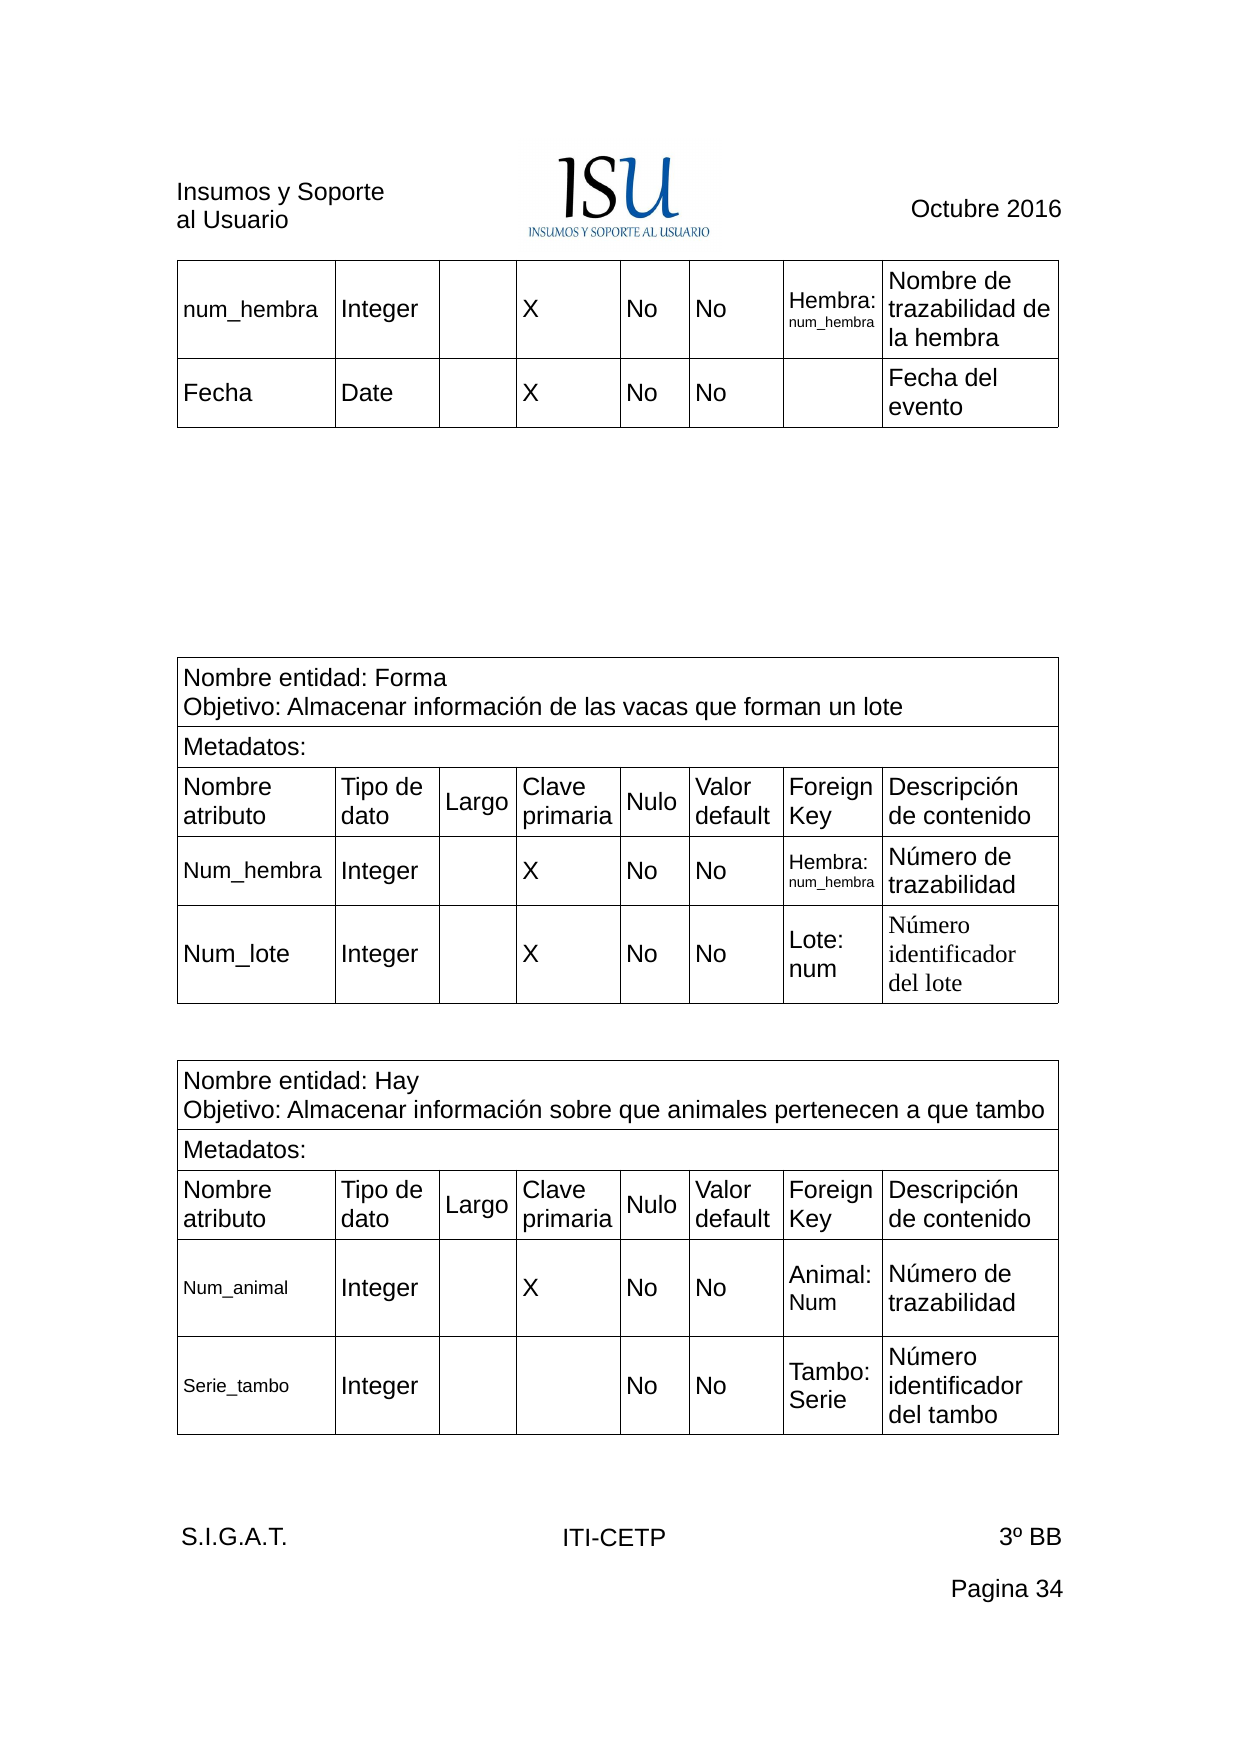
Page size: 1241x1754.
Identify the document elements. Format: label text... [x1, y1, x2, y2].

table_cell No [690, 906, 783, 1002]
table_cell Integer [336, 261, 439, 358]
table_cell Número identificador del lote [883, 906, 1058, 1002]
table_cell No [621, 359, 689, 427]
table_cell X [517, 906, 620, 1002]
table_cell Date [336, 359, 439, 427]
table_cell Largo [440, 768, 516, 836]
table_cell [440, 906, 516, 1002]
table_cell Clave primaria [517, 768, 620, 836]
table_cell Integer [336, 1337, 439, 1434]
table_cell Integer [336, 906, 439, 1002]
table_cell Fecha [178, 359, 335, 427]
table_cell Num_animal [178, 1240, 335, 1336]
table_cell [517, 1337, 620, 1434]
table_cell Lote: num [784, 906, 882, 1002]
table_cell Descripción de contenido [883, 768, 1058, 836]
table_cell No [621, 906, 689, 1002]
table_cell No [690, 1240, 783, 1336]
table_cell Tipo de dato [336, 768, 439, 836]
table_cell No [621, 1240, 689, 1336]
table_cell X [517, 1240, 620, 1336]
table_cell Número de trazabilidad [883, 837, 1058, 905]
table_cell No [690, 837, 783, 905]
table_cell [440, 1240, 516, 1336]
table_cell Num_lote [178, 906, 335, 1002]
table_cell X [517, 359, 620, 427]
table_cell Integer [336, 1240, 439, 1336]
table_header Nombre entidad: Hay Objetivo: Almacenar información sobre que animales pertenecen a que tambo [178, 1061, 1058, 1129]
table_cell Tambo: Serie [784, 1337, 882, 1434]
table_cell Nombre de trazabilidad de la hembra [883, 261, 1058, 358]
table_cell No [690, 261, 783, 358]
table_cell No [621, 261, 689, 358]
table_cell Integer [336, 837, 439, 905]
table_cell Clave primaria [517, 1171, 620, 1239]
table_cell No [621, 837, 689, 905]
table_cell [440, 359, 516, 427]
table_cell Nulo [621, 768, 689, 836]
table_cell Foreign Key [784, 1171, 882, 1239]
table_cell Número identificador del tambo [883, 1337, 1058, 1434]
table_cell Nombre atributo [178, 1171, 335, 1239]
table_cell [784, 359, 882, 427]
table_cell Metadatos: [178, 727, 1058, 767]
table_cell [440, 1337, 516, 1434]
table_cell Número de trazabilidad [883, 1240, 1058, 1336]
picture [517, 138, 723, 252]
table_cell Valor default [690, 1171, 783, 1239]
table_cell Largo [440, 1171, 516, 1239]
table_cell [440, 837, 516, 905]
table_cell Foreign Key [784, 768, 882, 836]
table_cell num_hembra [178, 261, 335, 358]
table_cell Hembra: num_hembra [784, 837, 882, 905]
table_cell Hembra: num_hembra [784, 261, 882, 358]
table_header Nombre entidad: Forma Objetivo: Almacenar información de las vacas que forman un lote [178, 658, 1058, 726]
table_cell X [517, 837, 620, 905]
table_cell Num_hembra [178, 837, 335, 905]
table_cell [440, 261, 516, 358]
table_cell X [517, 261, 620, 358]
table_cell Descripción de contenido [883, 1171, 1058, 1239]
table_cell No [690, 359, 783, 427]
table_cell Nulo [621, 1171, 689, 1239]
table_cell Fecha del evento [883, 359, 1058, 427]
table_cell No [621, 1337, 689, 1434]
table_cell Valor default [690, 768, 783, 836]
table_cell Animal: Num [784, 1240, 882, 1336]
table_cell Serie_tambo [178, 1337, 335, 1434]
table_cell Metadatos: [178, 1130, 1058, 1169]
table_cell No [690, 1337, 783, 1434]
table_cell Tipo de dato [336, 1171, 439, 1239]
table_cell Nombre atributo [178, 768, 335, 836]
